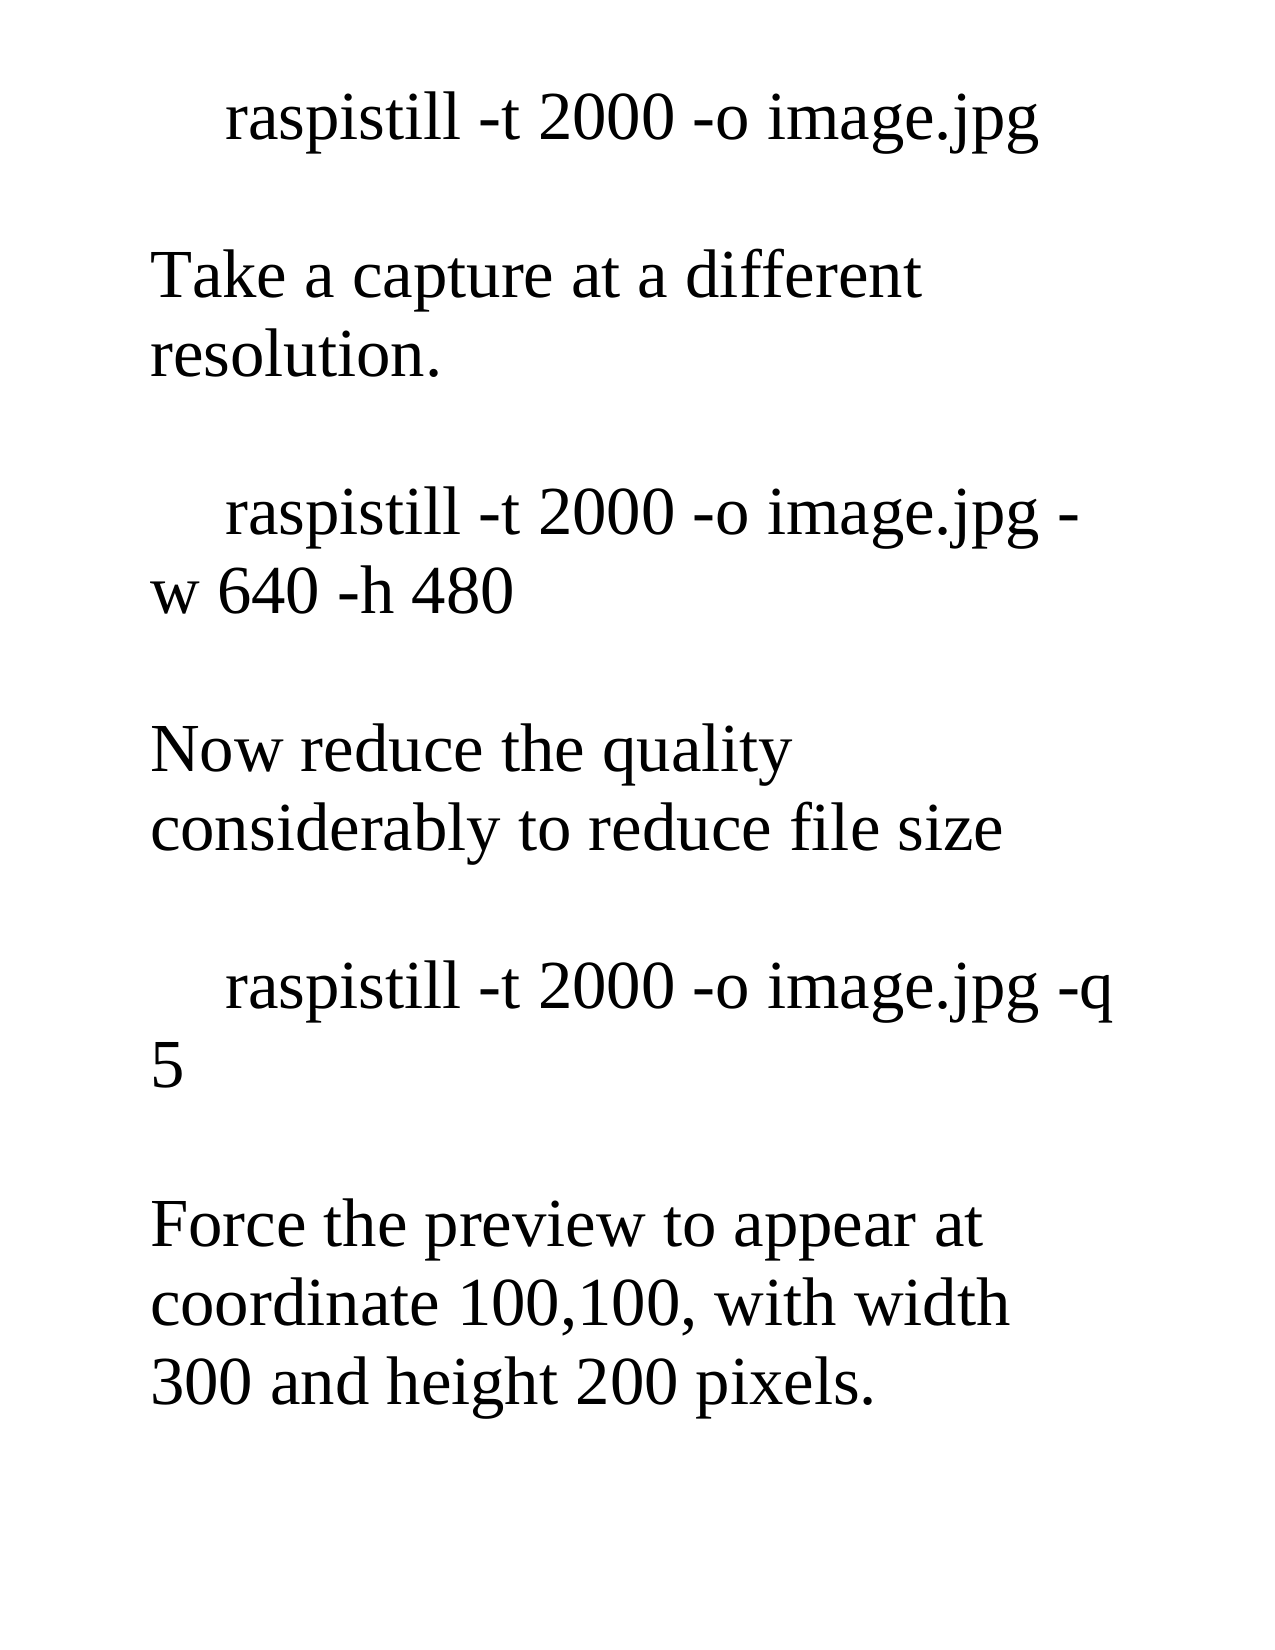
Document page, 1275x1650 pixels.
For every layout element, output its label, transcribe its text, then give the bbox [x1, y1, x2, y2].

text Take a capture at a different resolution. [150, 233, 1125, 391]
text raspistill -t 2000 -o image.jpg [150, 75, 1125, 154]
text Now reduce the quality considerably to reduce file size [150, 707, 1125, 866]
text Force the preview to appear at coordinate 100,100, with width 300 and height 200 pixels. [150, 1182, 1125, 1419]
text raspistill -t 2000 -o image.jpg -w 640 -h 480 [150, 470, 1125, 628]
text raspistill -t 2000 -o image.jpg -q 5 [150, 945, 1125, 1103]
